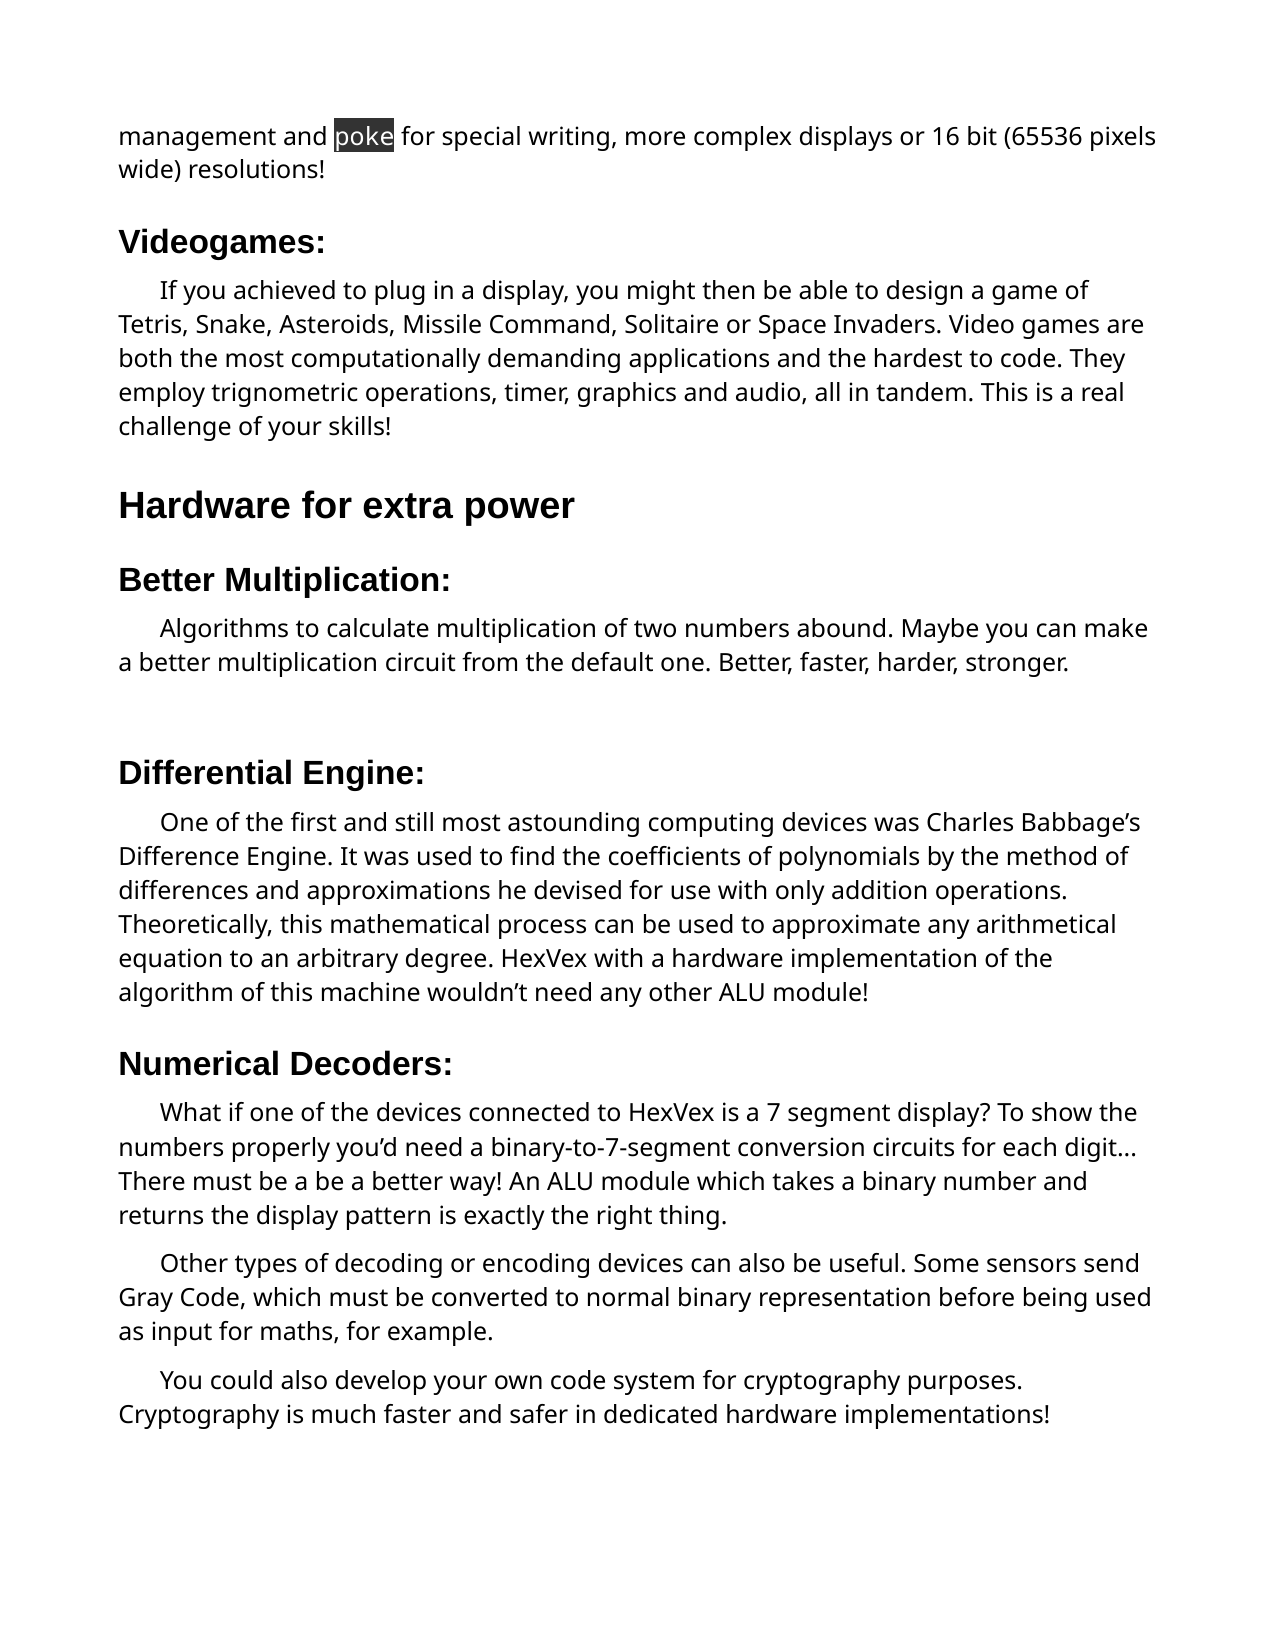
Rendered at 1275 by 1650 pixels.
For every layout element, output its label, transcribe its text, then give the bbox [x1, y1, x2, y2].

text management and poke for special writing, more complex displays or 16 bit (65536 pixels wide) resolutions! [118, 118, 1157, 186]
text Algorithms to calculate multiplication of two numbers abound. Maybe you can make a better multiplication circuit from the default one. Better, faster, harder, stronger. [118, 611, 1157, 679]
text One of the first and still most astounding computing devices was Charles Babbage’s Difference Engine. It was used to find the coefficients of polynomials by the method of differences and approximations he devised for use with only addition operations. Theoretically, this mathematical process can be used to approximate any arithmetical equation to an arbitrary degree. HexVex with a hardware implementation of the algorithm of this machine wouldn’t need any other ALU module! [118, 804, 1157, 1008]
text You could also develop your own code system for cryptography purposes. Cryptography is much faster and safer in dedicated hardware implementations! [118, 1363, 1157, 1431]
subtitle Hardware for extra power [118, 483, 1157, 526]
subtitle Videogames: [118, 222, 1157, 260]
subtitle Differential Engine: [118, 714, 1157, 792]
text What if one of the devices connected to HexVex is a 7 segment display? To show the numbers properly you’d need a binary-to-7-segment conversion circuits for each digit... There must be a be a better way! An ALU module which takes a binary number and returns the display pattern is exactly the right thing. [118, 1095, 1157, 1231]
text Other types of decoding or encoding devices can also be useful. Some sensors send Gray Code, which must be converted to normal binary representation before being used as input for maths, for example. [118, 1246, 1157, 1348]
subtitle Better Multiplication: [118, 560, 1157, 598]
subtitle Numerical Decoders: [118, 1044, 1157, 1083]
text If you achieved to plug in a display, you might then be able to design a game of Tetris, Snake, Asteroids, Missile Command, Solitaire or Space Invaders. Video games are both the most computationally demanding applications and the hardest to code. They employ trignometric operations, timer, graphics and audio, all in tandem. This is a real challenge of your skills! [118, 273, 1157, 443]
